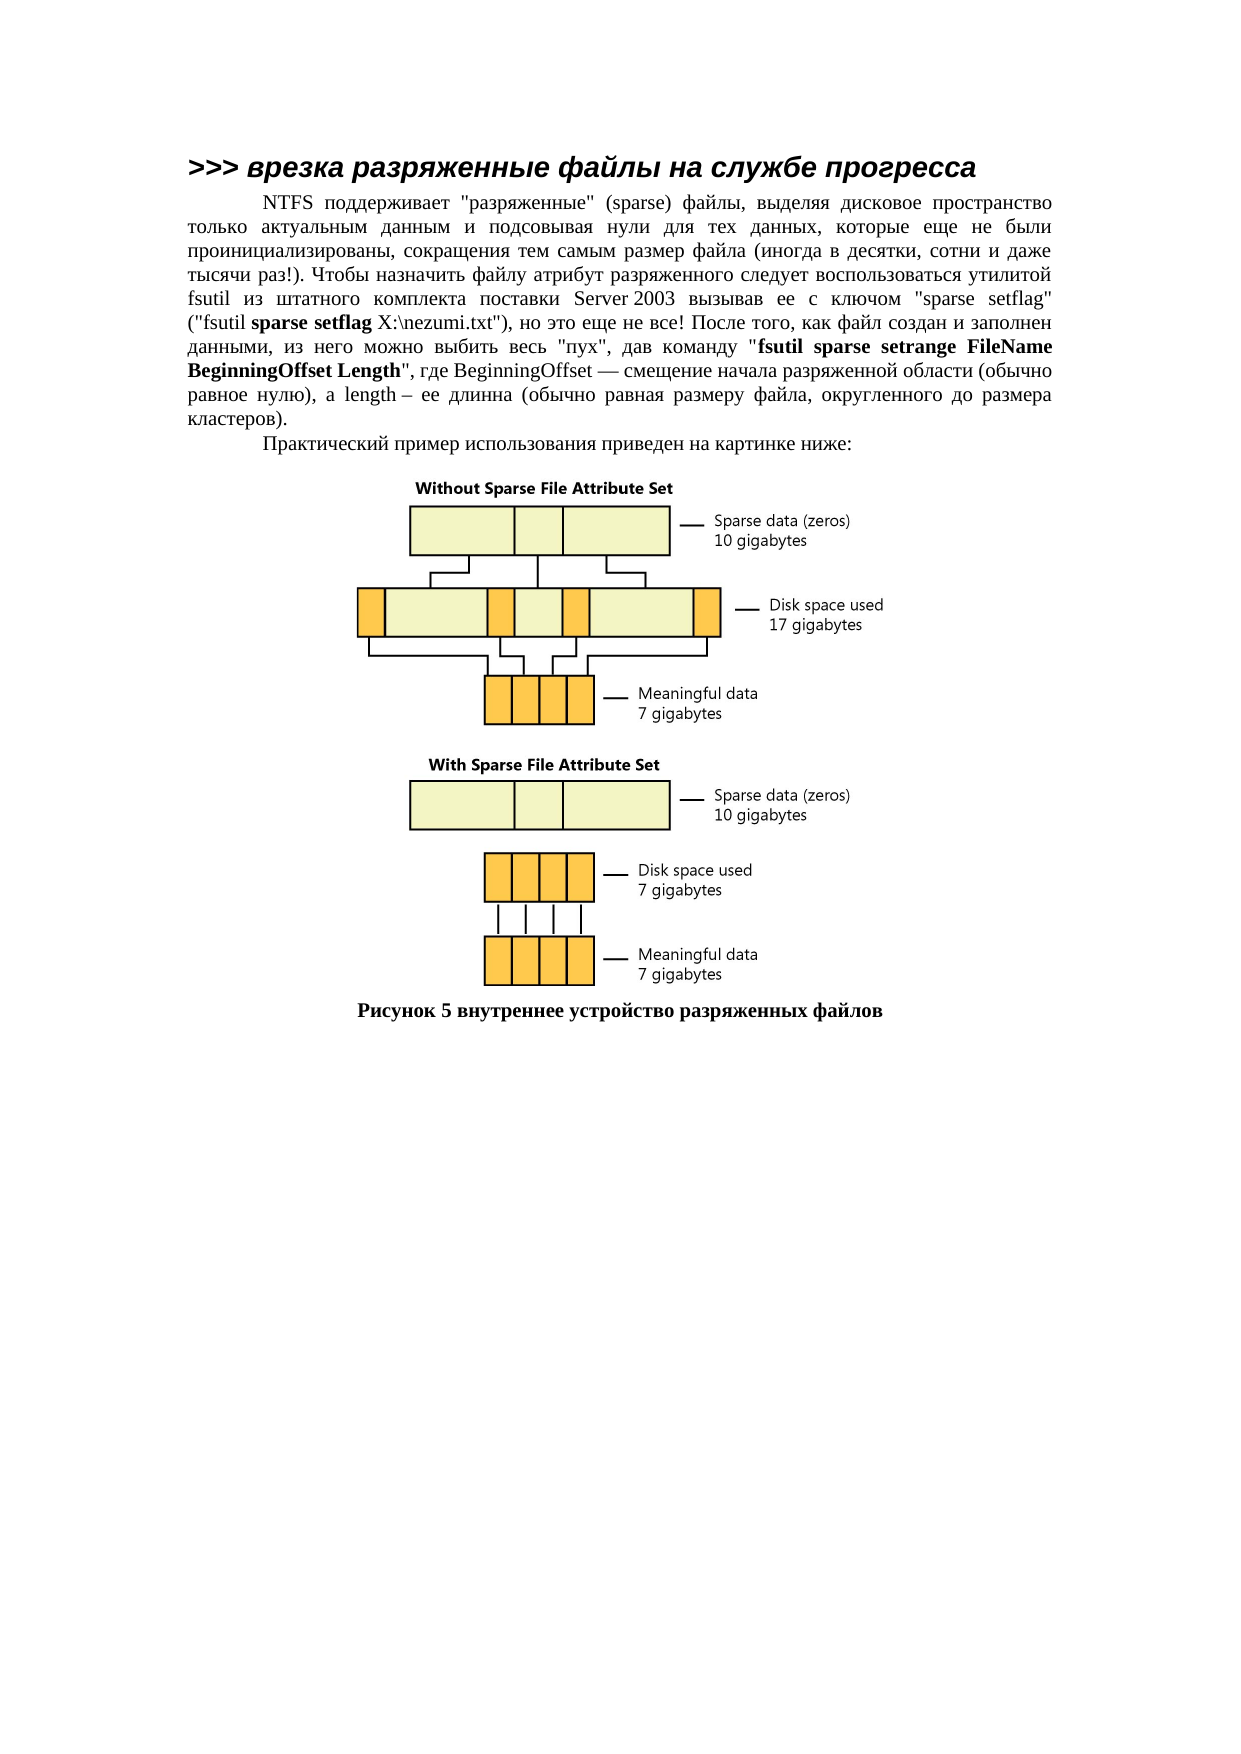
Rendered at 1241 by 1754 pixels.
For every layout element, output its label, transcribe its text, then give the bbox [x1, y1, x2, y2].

subtitle >>> врезка разряженные файлы на службе прогресса [187, 150, 1053, 183]
text Практический пример использования приведен на картинке ниже: [187, 430, 1053, 454]
text Рисунок 5 внутреннее устройство разряженных файлов [187, 998, 1053, 1022]
picture [356, 478, 884, 986]
text NTFS поддерживает "разряженные" (sparse) файлы, выделяя дисковое пространство только актуальным данным и подсовывая нули для тех данных, которые еще не были проинициализированы, сокращения тем самым размер файла (иногда в десятки, сотни и даже тысячи раз!). Чтобы назначить файлу атрибут разряженного следует воспользоваться утилитой fsutil из штатного комплекта поставки Server 2003 вызывав ее с ключом "sparse setflag" ("fsutil sparse setflag X:\nezumi.txt"), но это еще не все! После того, как файл создан и заполнен данными, из него можно выбить весь "пух", дав команду "fsutil sparse setrange FileName BeginningOffset Length", где BeginningOffset — смещение начала разряженной области (обычно равное нулю), а length – ее длинна (обычно равная размеру файла, округленного до размера кластеров). [187, 190, 1053, 430]
